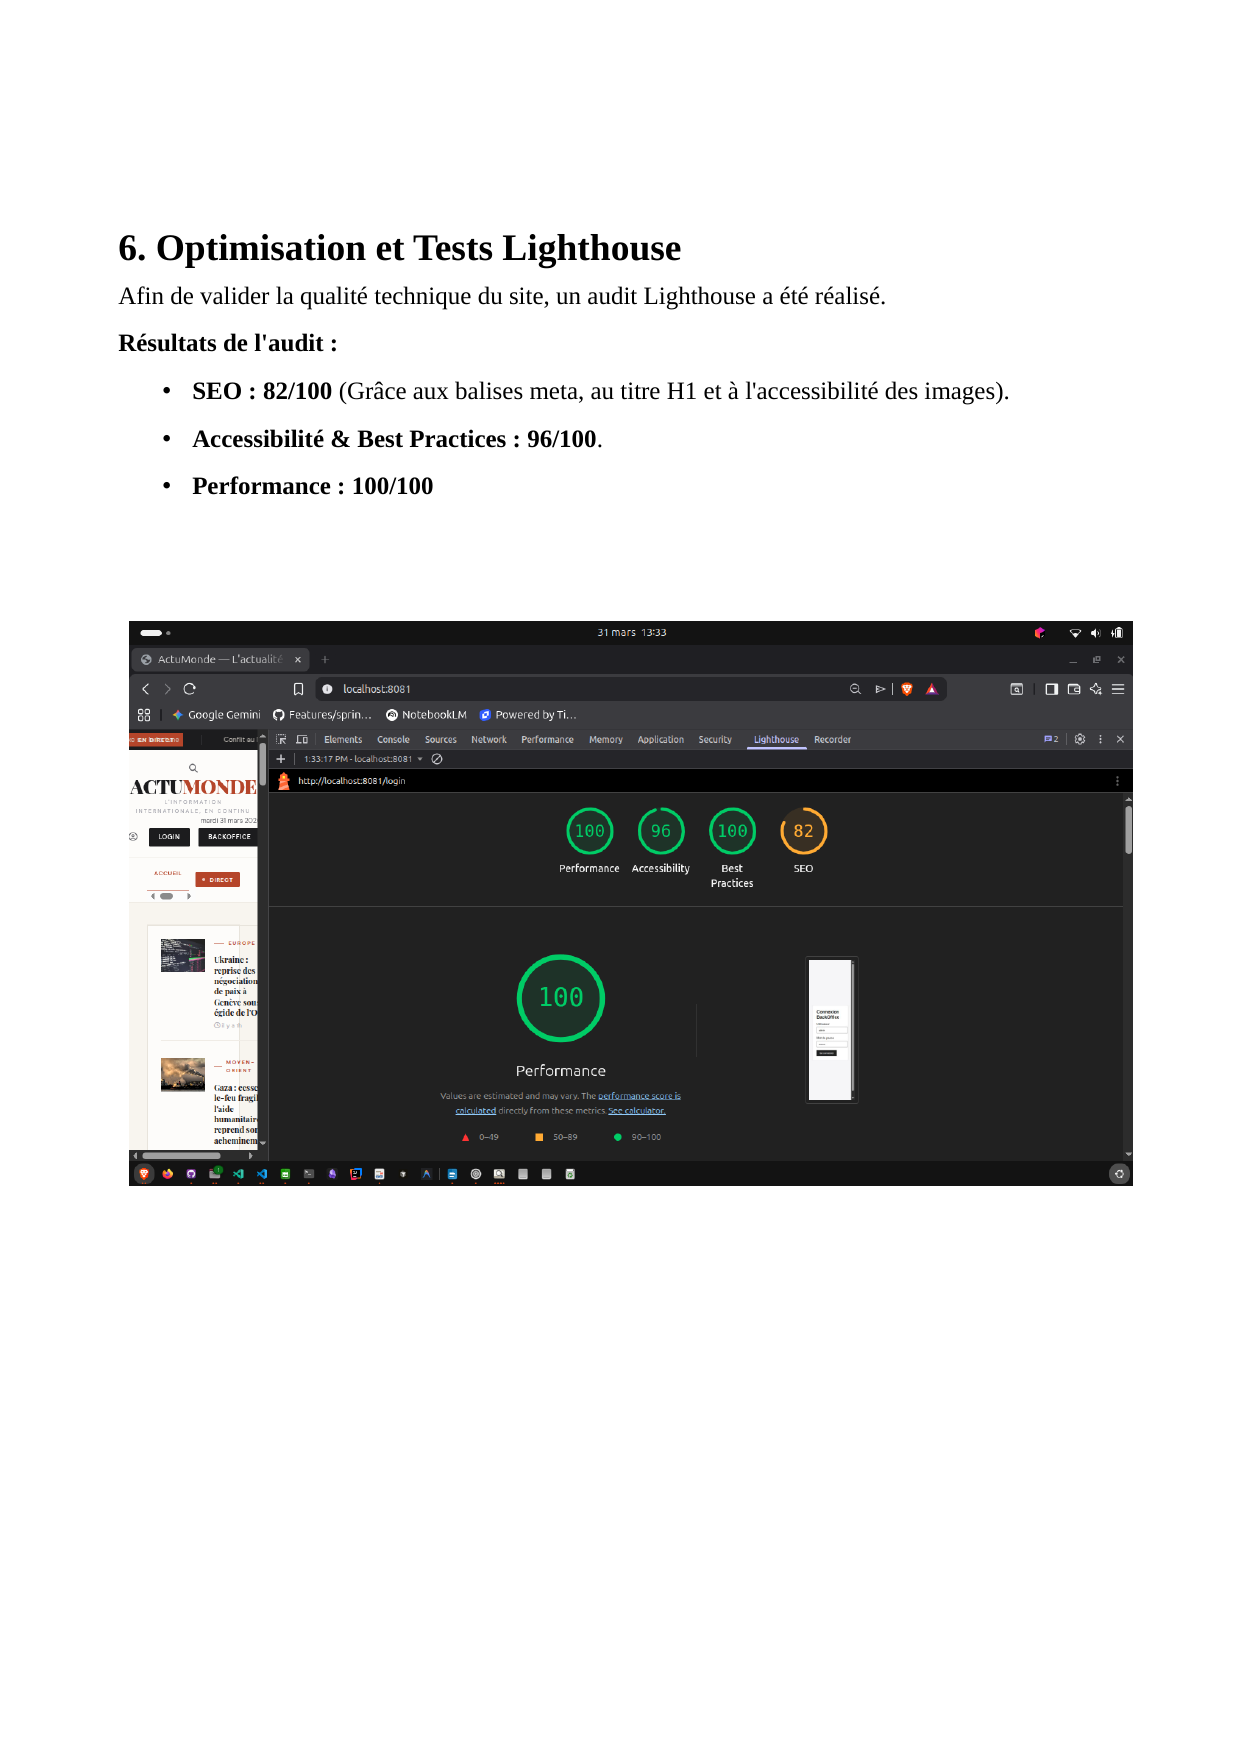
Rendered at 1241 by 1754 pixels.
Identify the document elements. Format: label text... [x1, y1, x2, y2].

list Accessibilité & Best Practices : 96/100. [162, 424, 1122, 452]
list SEO : 82/100 (Grâce aux balises meta, au titre H1 et à l'accessibilité des images). [162, 376, 1122, 405]
list Performance : 100/100 [162, 471, 1122, 500]
text Résultats de l'audit : [118, 328, 1122, 357]
picture [129, 621, 1133, 1186]
subtitle 6. Optimisation et Tests Lighthouse [118, 225, 1122, 268]
text Afin de valider la qualité technique du site, un audit Lighthouse a été réalisé. [118, 281, 1122, 309]
